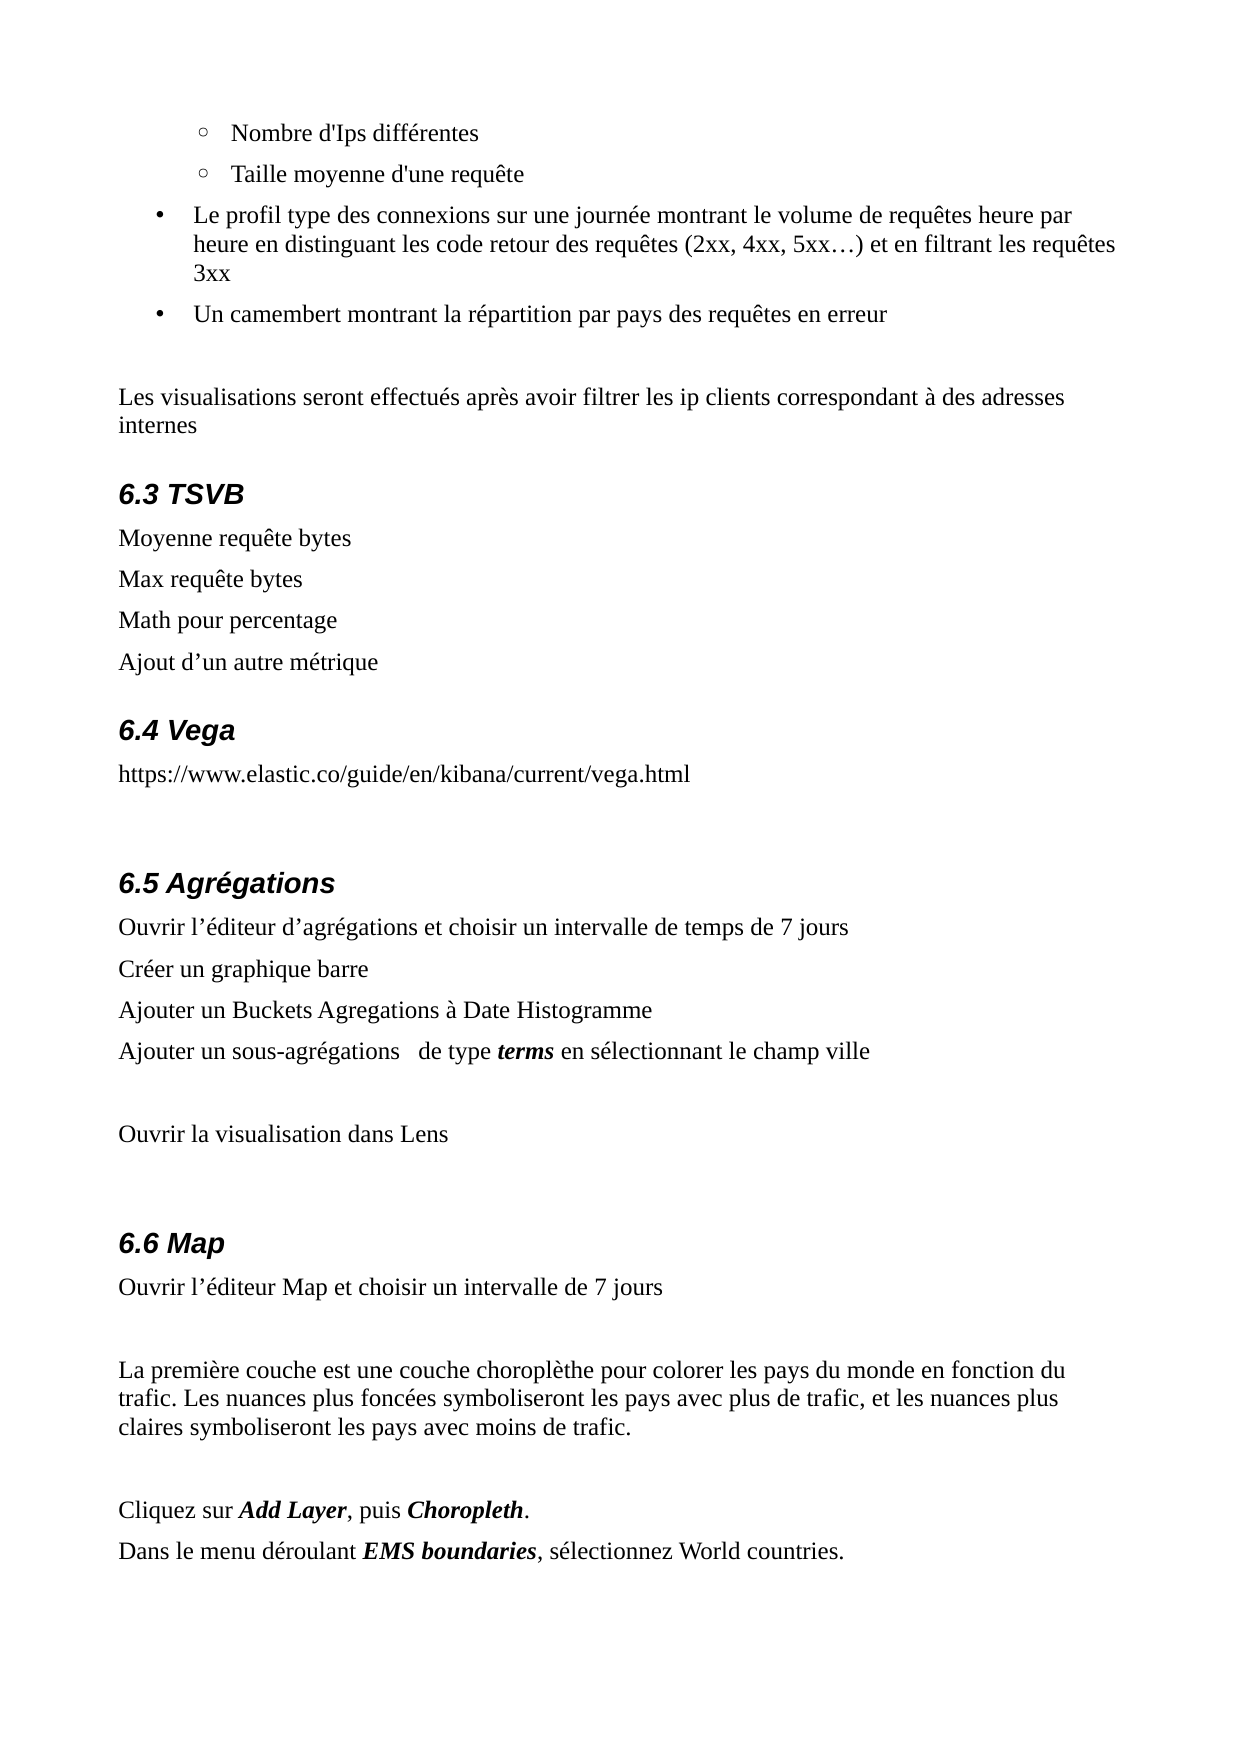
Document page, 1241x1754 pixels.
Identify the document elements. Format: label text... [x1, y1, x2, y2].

text Ouvrir la visualisation dans Lens [118, 1119, 1122, 1147]
text La première couche est une couche choroplèthe pour colorer les pays du monde en fonction du trafic. Les nuances plus foncées symboliseront les pays avec plus de trafic, et les nuances plus claires symboliseront les pays avec moins de trafic. [118, 1355, 1122, 1441]
text Ajouter un Buckets Agregations à Date Histogramme [118, 995, 1122, 1024]
text Cliquez sur Add Layer, puis Choropleth. [118, 1495, 1122, 1523]
subtitle 6.3 TSVB [118, 477, 1122, 510]
list Nombre d'Ips différentes [193, 118, 1122, 147]
text Ouvrir l’éditeur d’agrégations et choisir un intervalle de temps de 7 jours [118, 912, 1122, 941]
text https://www.elastic.co/guide/en/kibana/current/vega.html [118, 759, 1122, 788]
text Les visualisations seront effectués après avoir filtrer les ip clients correspondant à des adresses internes [118, 382, 1122, 439]
subtitle 6.6 Map [118, 1226, 1122, 1260]
text Math pour percentage [118, 605, 1122, 634]
text Ouvrir l’éditeur Map et choisir un intervalle de 7 jours [118, 1272, 1122, 1301]
text Max requête bytes [118, 564, 1122, 593]
text Ajouter un sous-agrégations de type terms en sélectionnant le champ ville [118, 1036, 1122, 1065]
text Moyenne requête bytes [118, 523, 1122, 552]
subtitle 6.5 Agrégations [118, 866, 1122, 900]
list Un camembert montrant la répartition par pays des requêtes en erreur [156, 299, 1122, 328]
subtitle 6.4 Vega [118, 713, 1122, 746]
text Ajout d’un autre métrique [118, 647, 1122, 675]
list Le profil type des connexions sur une journée montrant le volume de requêtes heure par heure en distinguant les code retour des requêtes (2xx, 4xx, 5xx…) et en filtrant les requêtes 3xx [156, 201, 1122, 287]
text Dans le menu déroulant EMS boundaries, sélectionnez World countries. [118, 1536, 1122, 1565]
list Taille moyenne d'une requête [193, 159, 1122, 188]
text Créer un graphique barre [118, 954, 1122, 982]
